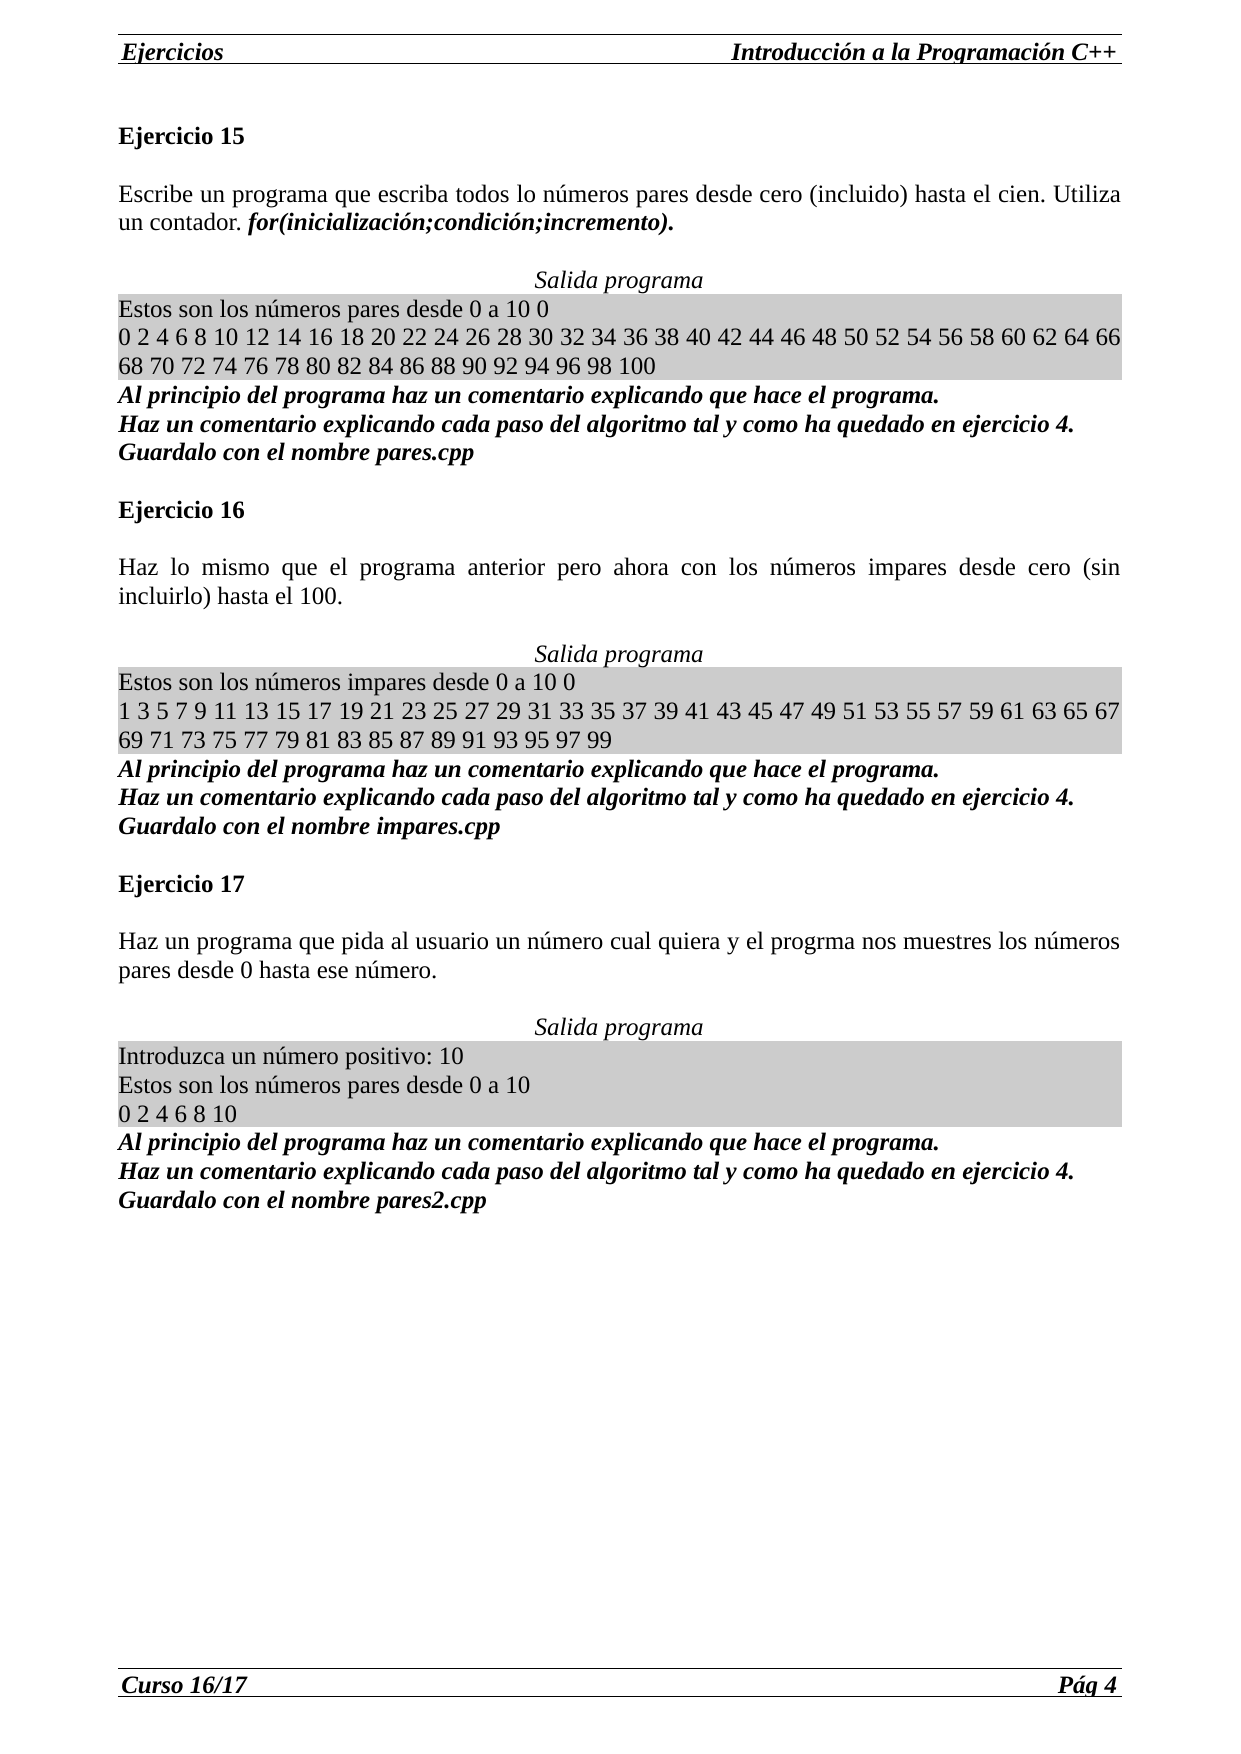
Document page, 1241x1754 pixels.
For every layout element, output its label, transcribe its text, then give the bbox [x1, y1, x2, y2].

text Salida programa [118, 1012, 1122, 1041]
text Al principio del programa haz un comentario explicando que hace el programa. [118, 1127, 1122, 1156]
text Guardalo con el nombre impares.cpp [118, 811, 1122, 840]
text 0 2 4 6 8 10 [118, 1099, 1122, 1127]
text Haz un comentario explicando cada paso del algoritmo tal y como ha quedado en ejercicio 4. [118, 409, 1122, 437]
text Ejercicio 15 [118, 121, 1122, 150]
text Al principio del programa haz un comentario explicando que hace el programa. [118, 754, 1122, 782]
text Al principio del programa haz un comentario explicando que hace el programa. [118, 380, 1122, 409]
text Guardalo con el nombre pares.cpp [118, 437, 1122, 466]
text Introduzca un número positivo: 10 [118, 1041, 1122, 1070]
text Haz un comentario explicando cada paso del algoritmo tal y como ha quedado en ejercicio 4. [118, 1156, 1122, 1185]
text Escribe un programa que escriba todos lo números pares desde cero (incluido) hasta el cien. Utiliza un contador. for(inicialización;condición;incremento). [118, 179, 1122, 236]
text Estos son los números pares desde 0 a 10 [118, 1070, 1122, 1099]
text 0 2 4 6 8 10 12 14 16 18 20 22 24 26 28 30 32 34 36 38 40 42 44 46 48 50 52 54 56 58 60 62 64 66 68 70 72 74 76 78 80 82 84 86 88 90 92 94 96 98 100 [118, 322, 1122, 380]
text Ejercicio 16 [118, 495, 1122, 524]
text Guardalo con el nombre pares2.cpp [118, 1185, 1122, 1214]
text Haz un comentario explicando cada paso del algoritmo tal y como ha quedado en ejercicio 4. [118, 782, 1122, 811]
text Haz un programa que pida al usuario un número cual quiera y el progrma nos muestres los números pares desde 0 hasta ese número. [118, 926, 1122, 984]
text Ejercicio 17 [118, 869, 1122, 897]
text Estos son los números impares desde 0 a 10 0 [118, 667, 1122, 696]
text Haz lo mismo que el programa anterior pero ahora con los números impares desde cero (sin incluirlo) hasta el 100. [118, 552, 1122, 610]
text Salida programa [118, 265, 1122, 294]
text Estos son los números pares desde 0 a 10 0 [118, 294, 1122, 322]
text 1 3 5 7 9 11 13 15 17 19 21 23 25 27 29 31 33 35 37 39 41 43 45 47 49 51 53 55 57 59 61 63 65 67 69 71 73 75 77 79 81 83 85 87 89 91 93 95 97 99 [118, 696, 1122, 754]
text Salida programa [118, 639, 1122, 667]
